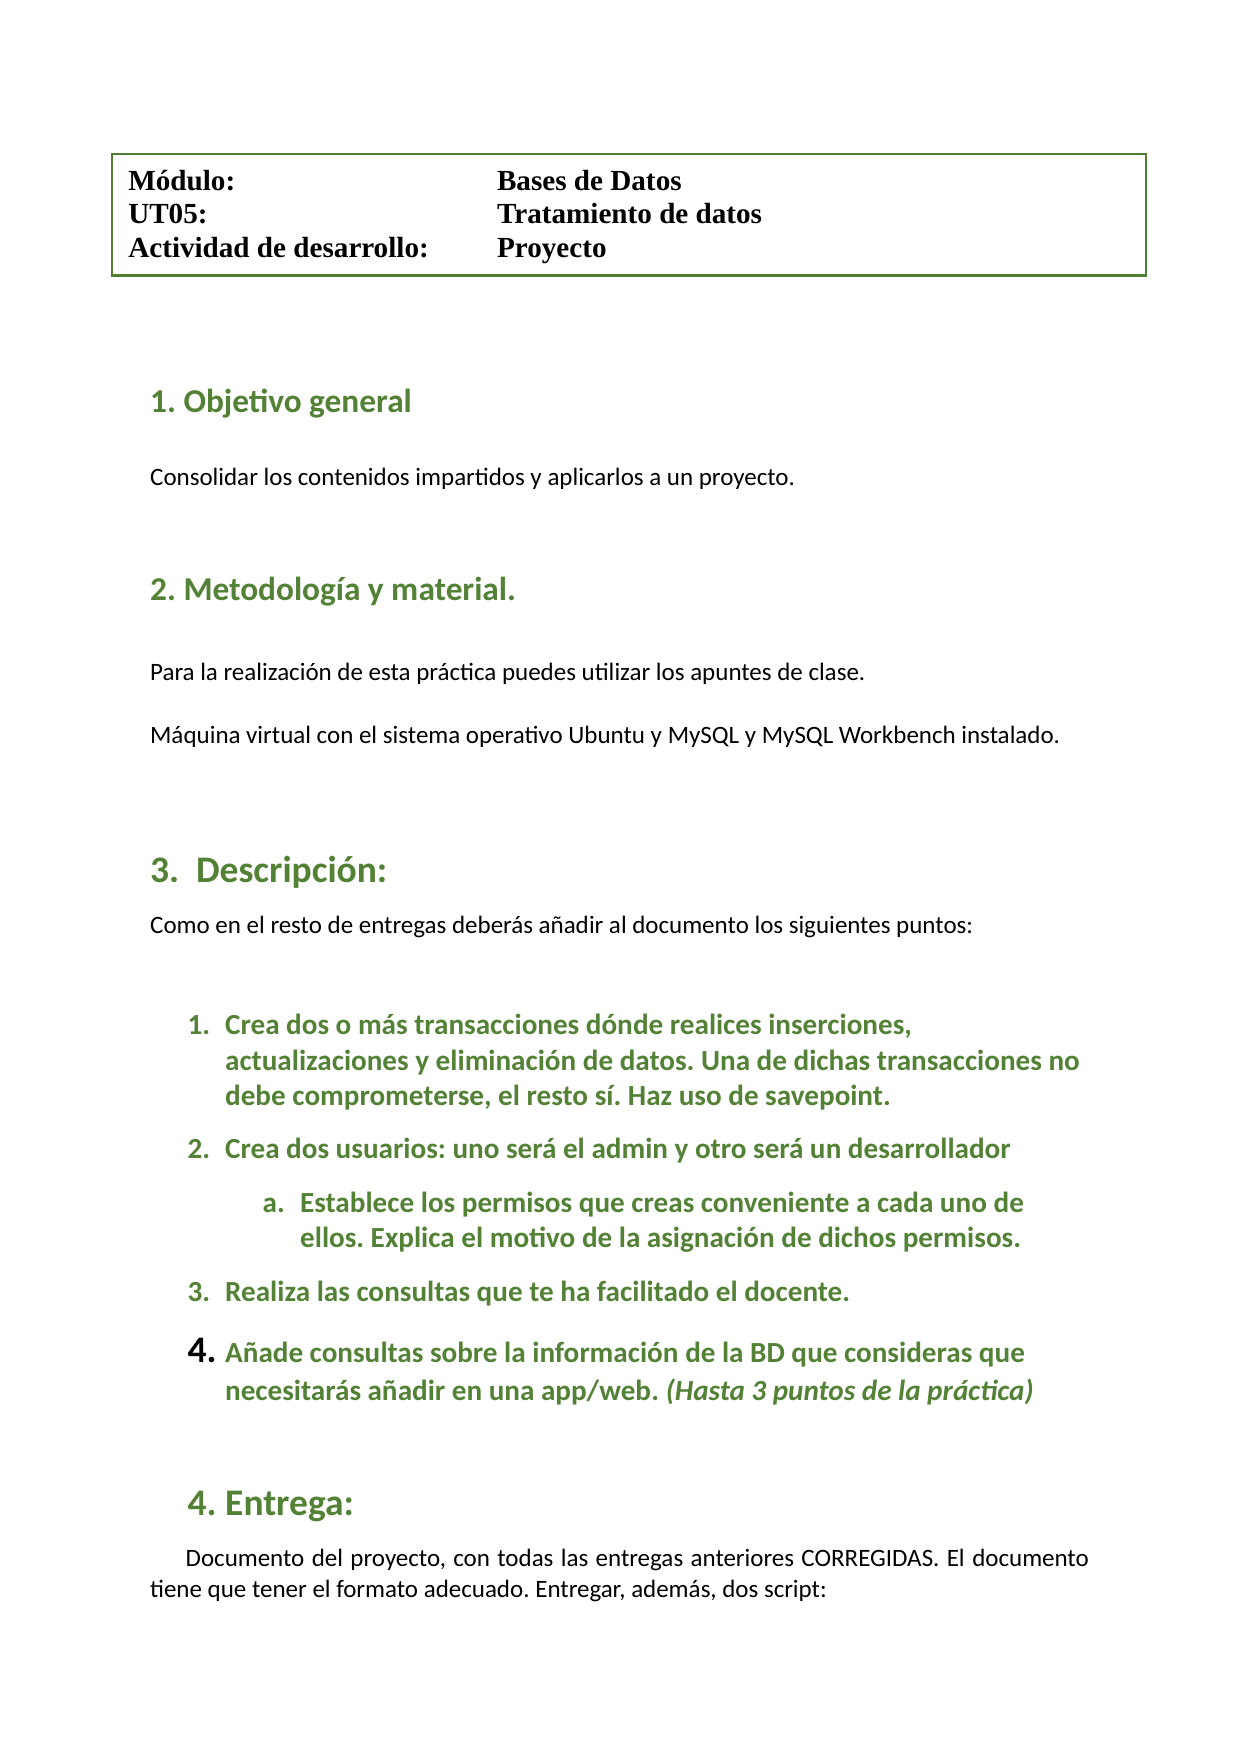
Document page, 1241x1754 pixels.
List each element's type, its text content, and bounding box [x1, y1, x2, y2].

list Establece los permisos que creas conveniente a cada uno de ellos. Explica el motivo de la asignación de dichos permisos. [262, 1184, 1090, 1255]
text Como en el resto de entregas deberás añadir al documento los siguientes puntos: [150, 909, 1090, 940]
list Entrega: [187, 1479, 1090, 1524]
text Documento del proyecto, con todas las entregas anteriores CORREGIDAS. El documento tiene que tener el formato adecuado. Entregar, además, dos script: [150, 1542, 1090, 1603]
list 1. Objetivo general [150, 380, 1090, 421]
list Consolidar los contenidos impartidos y aplicarlos a un proyecto. [150, 461, 1090, 492]
list 2. Metodología y material. [150, 568, 1090, 609]
list Crea dos o más transacciones dónde realices inserciones, actualizaciones y eliminación de datos. Una de dichas transacciones no debe comprometerse, el resto sí. Haz uso de savepoint. [187, 1006, 1090, 1113]
text Actividad de desarrollo: Proyecto [128, 230, 1130, 263]
list Añade consultas sobre la información de la BD que consideras que necesitarás añadir en una app/web. (Hasta 3 puntos de la práctica) [187, 1326, 1090, 1408]
list Realiza las consultas que te ha facilitado el docente. [187, 1273, 1090, 1308]
text UT05: Tratamiento de datos [128, 196, 1130, 230]
text 3. Descripción: [150, 846, 1090, 892]
text Módulo: Bases de Datos [128, 163, 1130, 196]
text Máquina virtual con el sistema operativo Ubuntu y MySQL y MySQL Workbench instalado. [150, 719, 1090, 749]
list Crea dos usuarios: uno será el admin y otro será un desarrollador [187, 1131, 1090, 1166]
text Para la realización de esta práctica puedes utilizar los apuntes de clase. [150, 656, 1090, 686]
